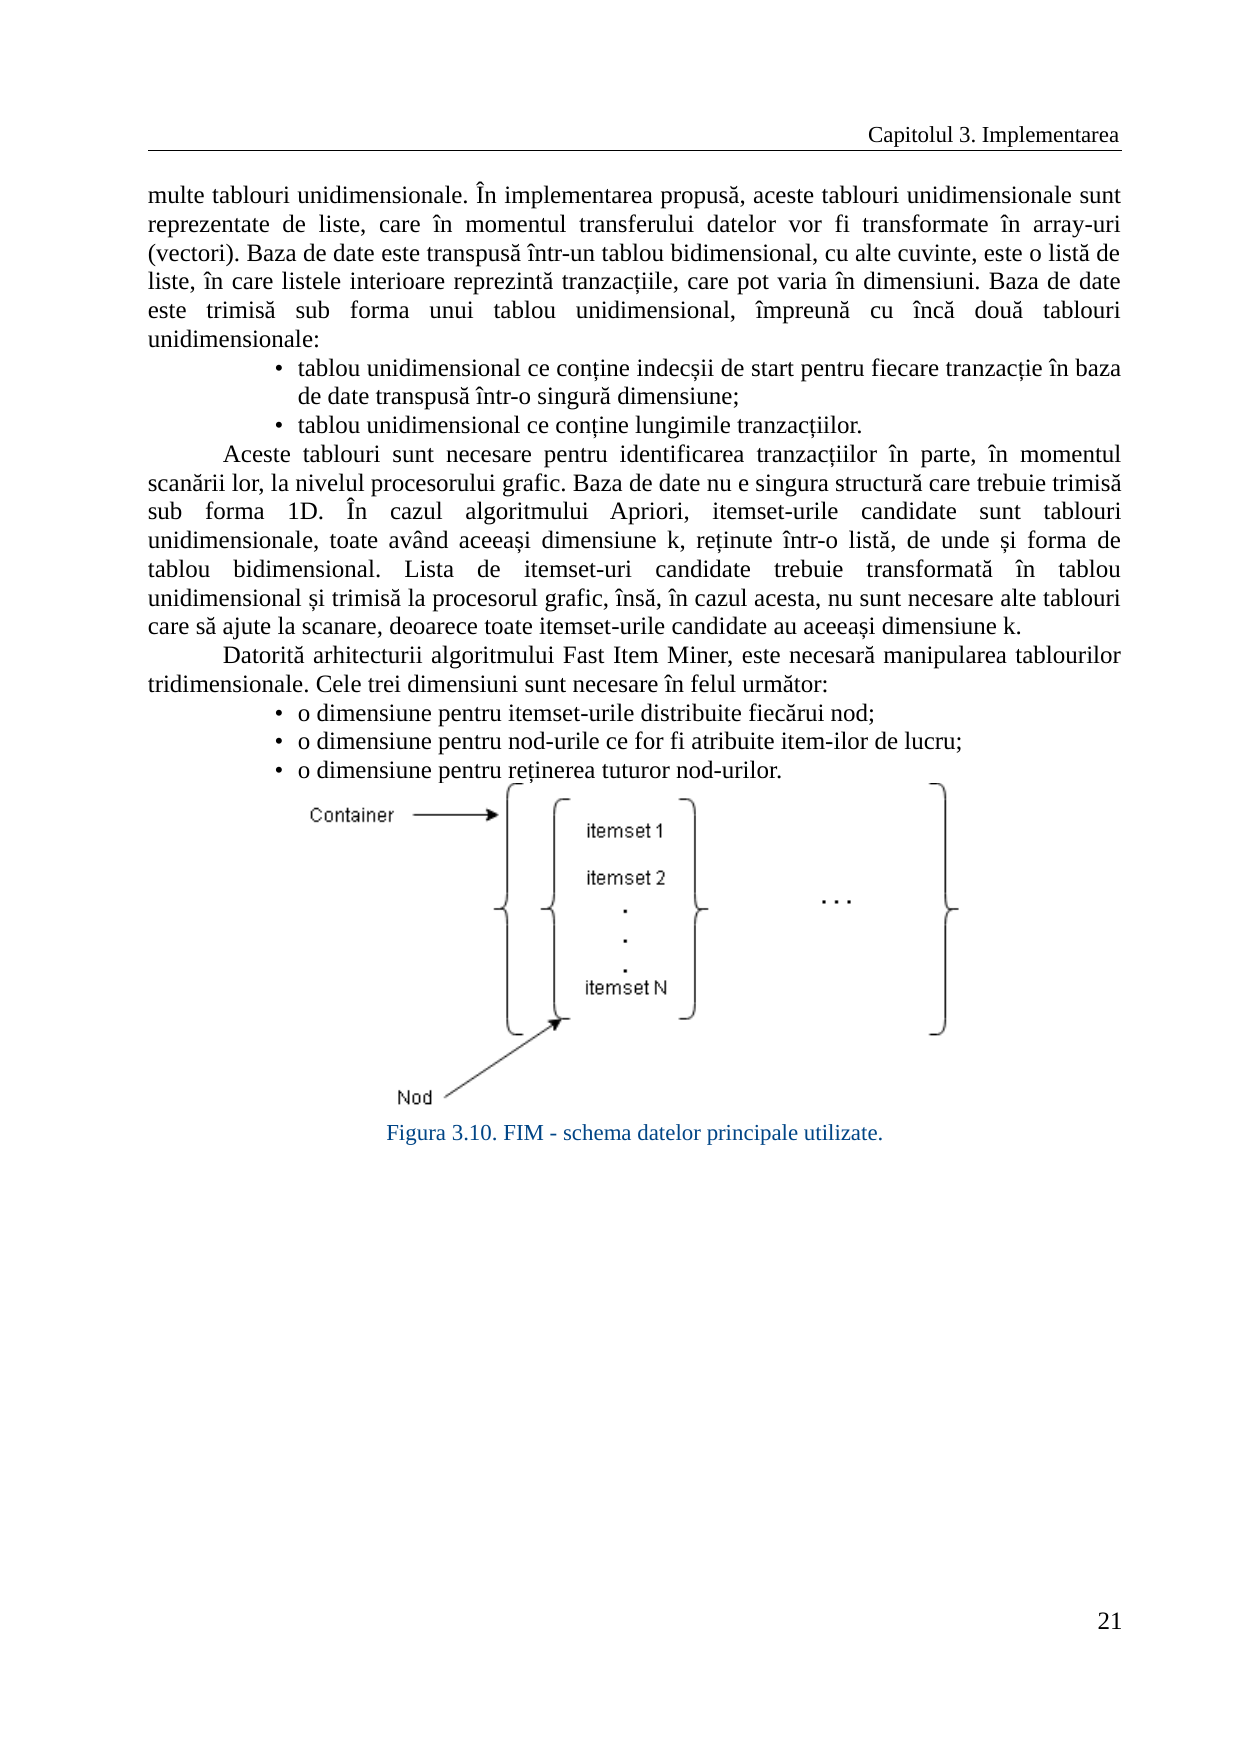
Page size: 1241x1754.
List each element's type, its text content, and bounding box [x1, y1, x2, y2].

list o dimensiune pentru itemset-urile distribuite fiecărui nod; [279, 698, 1122, 726]
list tablou unidimensional ce conține lungimile tranzacțiilor. [279, 410, 1122, 439]
text Figura 3.10. FIM - schema datelor principale utilizate. [308, 1114, 961, 1145]
list o dimensiune pentru nod-urile ce for fi atribuite item-ilor de lucru; [279, 726, 1122, 755]
text Datorită arhitecturii algoritmului Fast Item Miner, este necesară manipularea tablourilor tridimensionale. Cele trei dimensiuni sunt necesare în felul următor: [148, 640, 1122, 698]
text Aceste tablouri sunt necesare pentru identificarea tranzacțiilor în parte, în momentul scanării lor, la nivelul procesorului grafic. Baza de date nu e singura structură care trebuie trimisă sub forma 1D. În cazul algoritmului Apriori, itemset-urile candidate sunt tablouri unidimensionale, toate având aceeași dimensiune k, reținute într-o listă, de unde și forma de tablou bidimensional. Lista de itemset-uri candidate trebuie transformată în tablou unidimensional și trimisă la procesorul grafic, însă, în cazul acesta, nu sunt necesare alte tablouri care să ajute la scanare, deoarece toate itemset-urile candidate au aceeași dimensiune k. [148, 439, 1122, 640]
text multe tablouri unidimensionale. În implementarea propusă, aceste tablouri unidimensionale sunt reprezentate de liste, care în momentul transferului datelor vor fi transformate în array-uri (vectori). Baza de date este transpusă într-un tablou bidimensional, cu alte cuvinte, este o listă de liste, în care listele interioare reprezintă tranzacțiile, care pot varia în dimensiuni. Baza de date este trimisă sub forma unui tablou unidimensional, împreună cu încă două tablouri unidimensionale: [148, 180, 1122, 353]
list tablou unidimensional ce conține indecșii de start pentru fiecare tranzacție în baza de date transpusă într-o singură dimensiune; [279, 353, 1122, 410]
list o dimensiune pentru reținerea tuturor nod-urilor. [279, 755, 1122, 784]
picture [308, 783, 962, 1114]
